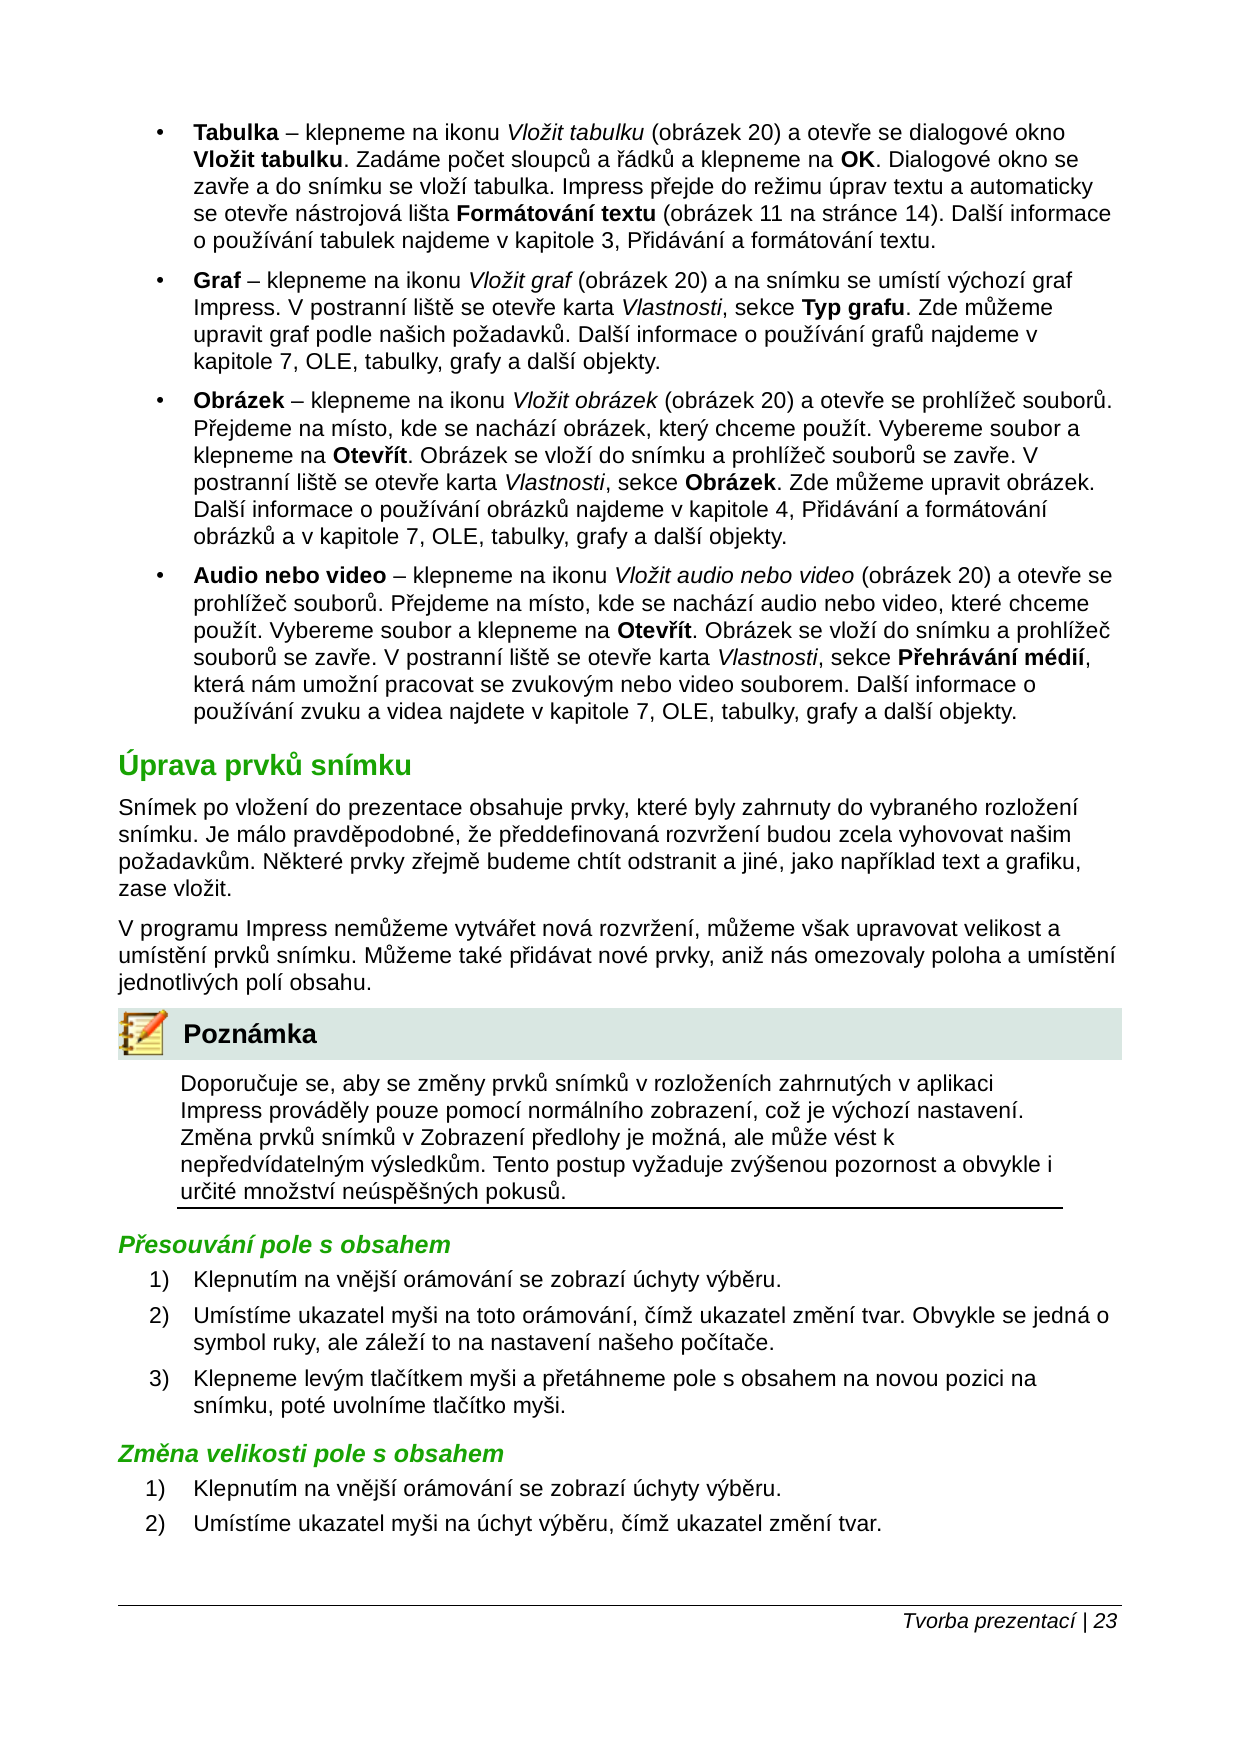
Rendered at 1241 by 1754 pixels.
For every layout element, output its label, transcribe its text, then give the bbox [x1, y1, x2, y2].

list Umístíme ukazatel myši na toto orámování, čímž ukazatel změní tvar. Obvykle se jedná o symbol ruky, ale záleží to na nastavení našeho počítače. [169, 1301, 1122, 1355]
list Graf – klepneme na ikonu Vložit graf (obrázek 20) a na snímku se umístí výchozí graf Impress. V postranní liště se otevře karta Vlastnosti, sekce Typ grafu. Zde můžeme upravit graf podle našich požadavků. Další informace o používání grafů najdeme v kapitole 7, OLE, tabulky, grafy a další objekty. [156, 266, 1122, 374]
subtitle Změna velikosti pole s obsahem [118, 1439, 1122, 1468]
list Tabulka – klepneme na ikonu Vložit tabulku (obrázek 20) a otevře se dialogové okno Vložit tabulku. Zadáme počet sloupců a řádků a klepneme na OK. Dialogové okno se zavře a do snímku se vloží tabulka. Impress přejde do režimu úprav textu a automaticky se otevře nástrojová lišta Formátování textu (obrázek 11 na stránce 13). Další informace o používání tabulek najdeme v kapitole 3, Přidávání a formátování textu. [156, 118, 1122, 253]
list Klepnutím na vnější orámování se zobrazí úchyty výběru. [165, 1474, 1122, 1501]
text V programu Impress nemůžeme vytvářet nová rozvržení, můžeme však upravovat velikost a umístění prvků snímku. Můžeme také přidávat nové prvky, aniž nás omezovaly poloha a umístění jednotlivých polí obsahu. [118, 914, 1122, 995]
list Umístíme ukazatel myši na úchyt výběru, čímž ukazatel změní tvar. [165, 1510, 1122, 1537]
text Snímek po vložení do prezentace obsahuje prvky, které byly zahrnuty do vybraného rozložení snímku. Je málo pravděpodobné, že předdefinovaná rozvržení budou zcela vyhovovat našim požadavkům. Některé prvky zřejmě budeme chtít odstranit a jiné, jako například text a grafiku, zase vložit. [118, 793, 1122, 902]
list Klepneme levým tlačítkem myši a přetáhneme pole s obsahem na novou pozici na snímku, poté uvolníme tlačítko myši. [169, 1364, 1122, 1418]
picture [119, 1008, 170, 1059]
subtitle Poznámka [118, 1008, 1122, 1060]
list Klepnutím na vnější orámování se zobrazí úchyty výběru. [169, 1265, 1122, 1292]
list Obrázek – klepneme na ikonu Vložit obrázek (obrázek 20) a otevře se prohlížeč souborů. Přejdeme na místo, kde se nachází obrázek, který chceme použít. Vybereme soubor a klepneme na Otevřít. Obrázek se vloží do snímku a prohlížeč souborů se zavře. V postranní liště se otevře karta Vlastnosti, sekce Obrázek. Zde můžeme upravit obrázek. Další informace o používání obrázků najdeme v kapitole 4, Přidávání a formátování obrázků a v kapitole 7, OLE, tabulky, grafy a další objekty. [156, 387, 1122, 549]
subtitle Úprava prvků snímku [118, 748, 1122, 782]
subtitle Přesouvání pole s obsahem [118, 1230, 1122, 1259]
text Doporučuje se, aby se změny prvků snímků v rozloženích zahrnutých v aplikaci Impress prováděly pouze pomocí normálního zobrazení, což je výchozí nastavení. Změna prvků snímků v Zobrazení předlohy je možná, ale může vést k nepředvídatelným výsledkům. Tento postup vyžaduje zvýšenou pozornost a obvykle i určité množství neúspěšných pokusů. [177, 1066, 1063, 1207]
list Audio nebo video – klepneme na ikonu Vložit audio nebo video (obrázek 20) a otevře se prohlížeč souborů. Přejdeme na místo, kde se nachází audio nebo video, které chceme použít. Vybereme soubor a klepneme na Otevřít. Obrázek se vloží do snímku a prohlížeč souborů se zavře. V postranní liště se otevře karta Vlastnosti, sekce Přehrávání médií, která nám umožní pracovat se zvukovým nebo video souborem. Další informace o používání zvuku a videa najdete v kapitole 7, OLE, tabulky, grafy a další objekty. [156, 562, 1122, 724]
